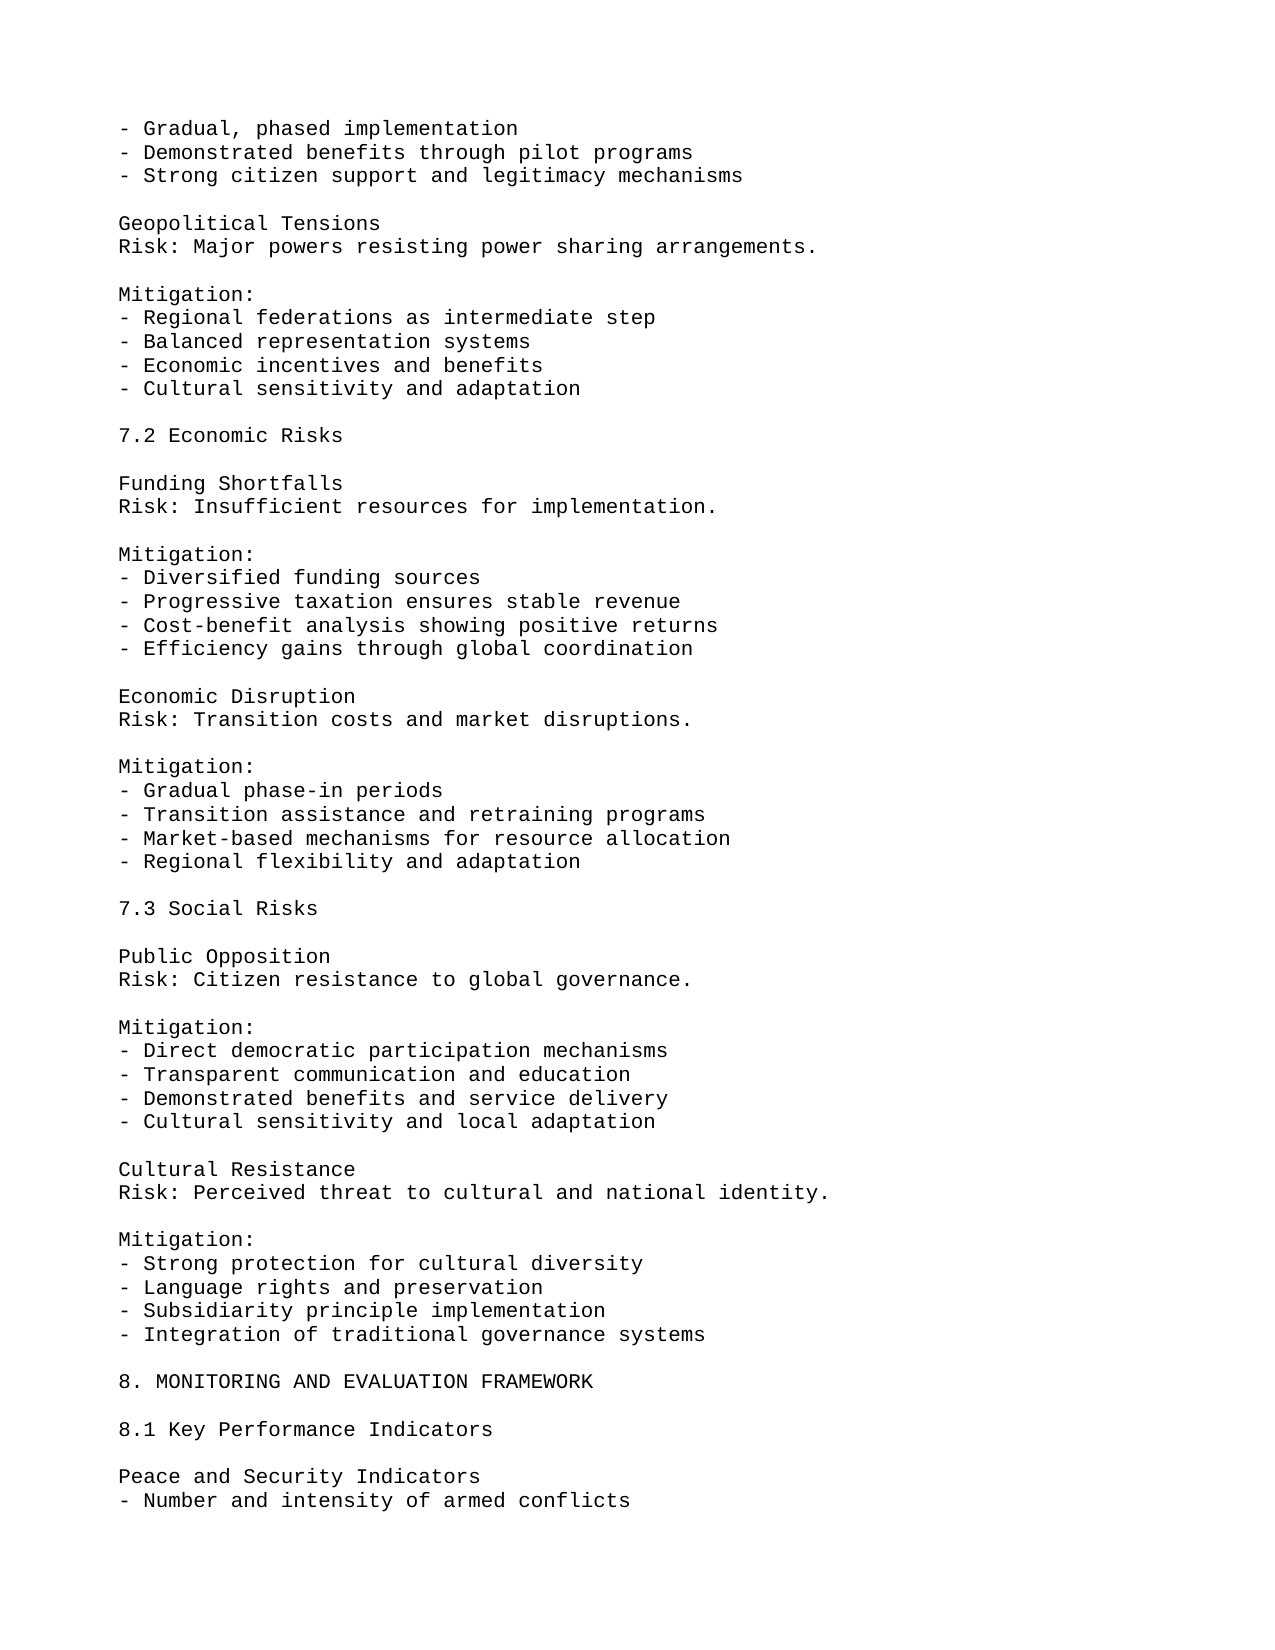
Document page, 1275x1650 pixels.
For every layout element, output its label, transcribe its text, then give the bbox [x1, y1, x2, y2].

text - Cost-benefit analysis showing positive returns [118, 615, 1157, 638]
text Mitigation: [118, 1229, 1157, 1253]
text Risk: Insufficient resources for implementation. [118, 496, 1157, 520]
text - Demonstrated benefits through pilot programs [118, 142, 1157, 165]
text - Number and intensity of armed conflicts [118, 1489, 1157, 1513]
text - Regional federations as intermediate step [118, 307, 1157, 331]
text - Gradual, phased implementation [118, 118, 1157, 142]
text - Transition assistance and retraining programs [118, 804, 1157, 827]
text 8. MONITORING AND EVALUATION FRAMEWORK [118, 1371, 1157, 1395]
text Mitigation: [118, 1017, 1157, 1040]
text - Regional flexibility and adaptation [118, 851, 1157, 875]
text Mitigation: [118, 544, 1157, 567]
text Peace and Security Indicators [118, 1466, 1157, 1489]
text - Diversified funding sources [118, 567, 1157, 591]
text - Strong protection for cultural diversity [118, 1253, 1157, 1277]
text 8.1 Key Performance Indicators [118, 1419, 1157, 1442]
text 7.3 Social Risks [118, 898, 1157, 922]
text - Efficiency gains through global coordination [118, 638, 1157, 662]
text Mitigation: [118, 757, 1157, 780]
text Funding Shortfalls [118, 473, 1157, 496]
text - Direct democratic participation mechanisms [118, 1040, 1157, 1064]
text - Gradual phase-in periods [118, 780, 1157, 804]
text Risk: Major powers resisting power sharing arrangements. [118, 236, 1157, 260]
text - Balanced representation systems [118, 331, 1157, 354]
text - Strong citizen support and legitimacy mechanisms [118, 165, 1157, 189]
text - Progressive taxation ensures stable revenue [118, 591, 1157, 615]
text - Language rights and preservation [118, 1277, 1157, 1300]
text Geopolitical Tensions [118, 213, 1157, 236]
text Economic Disruption [118, 686, 1157, 709]
text - Cultural sensitivity and local adaptation [118, 1111, 1157, 1135]
text - Integration of traditional governance systems [118, 1324, 1157, 1348]
text Risk: Transition costs and market disruptions. [118, 709, 1157, 733]
text Public Opposition [118, 946, 1157, 969]
text - Economic incentives and benefits [118, 354, 1157, 378]
text Risk: Perceived threat to cultural and national identity. [118, 1182, 1157, 1206]
text - Transparent communication and education [118, 1064, 1157, 1088]
text - Market-based mechanisms for resource allocation [118, 827, 1157, 851]
text 7.2 Economic Risks [118, 426, 1157, 449]
text - Subsidiarity principle implementation [118, 1300, 1157, 1324]
text - Demonstrated benefits and service delivery [118, 1088, 1157, 1111]
text - Cultural sensitivity and adaptation [118, 378, 1157, 402]
text Risk: Citizen resistance to global governance. [118, 969, 1157, 993]
text Cultural Resistance [118, 1158, 1157, 1182]
text Mitigation: [118, 284, 1157, 307]
